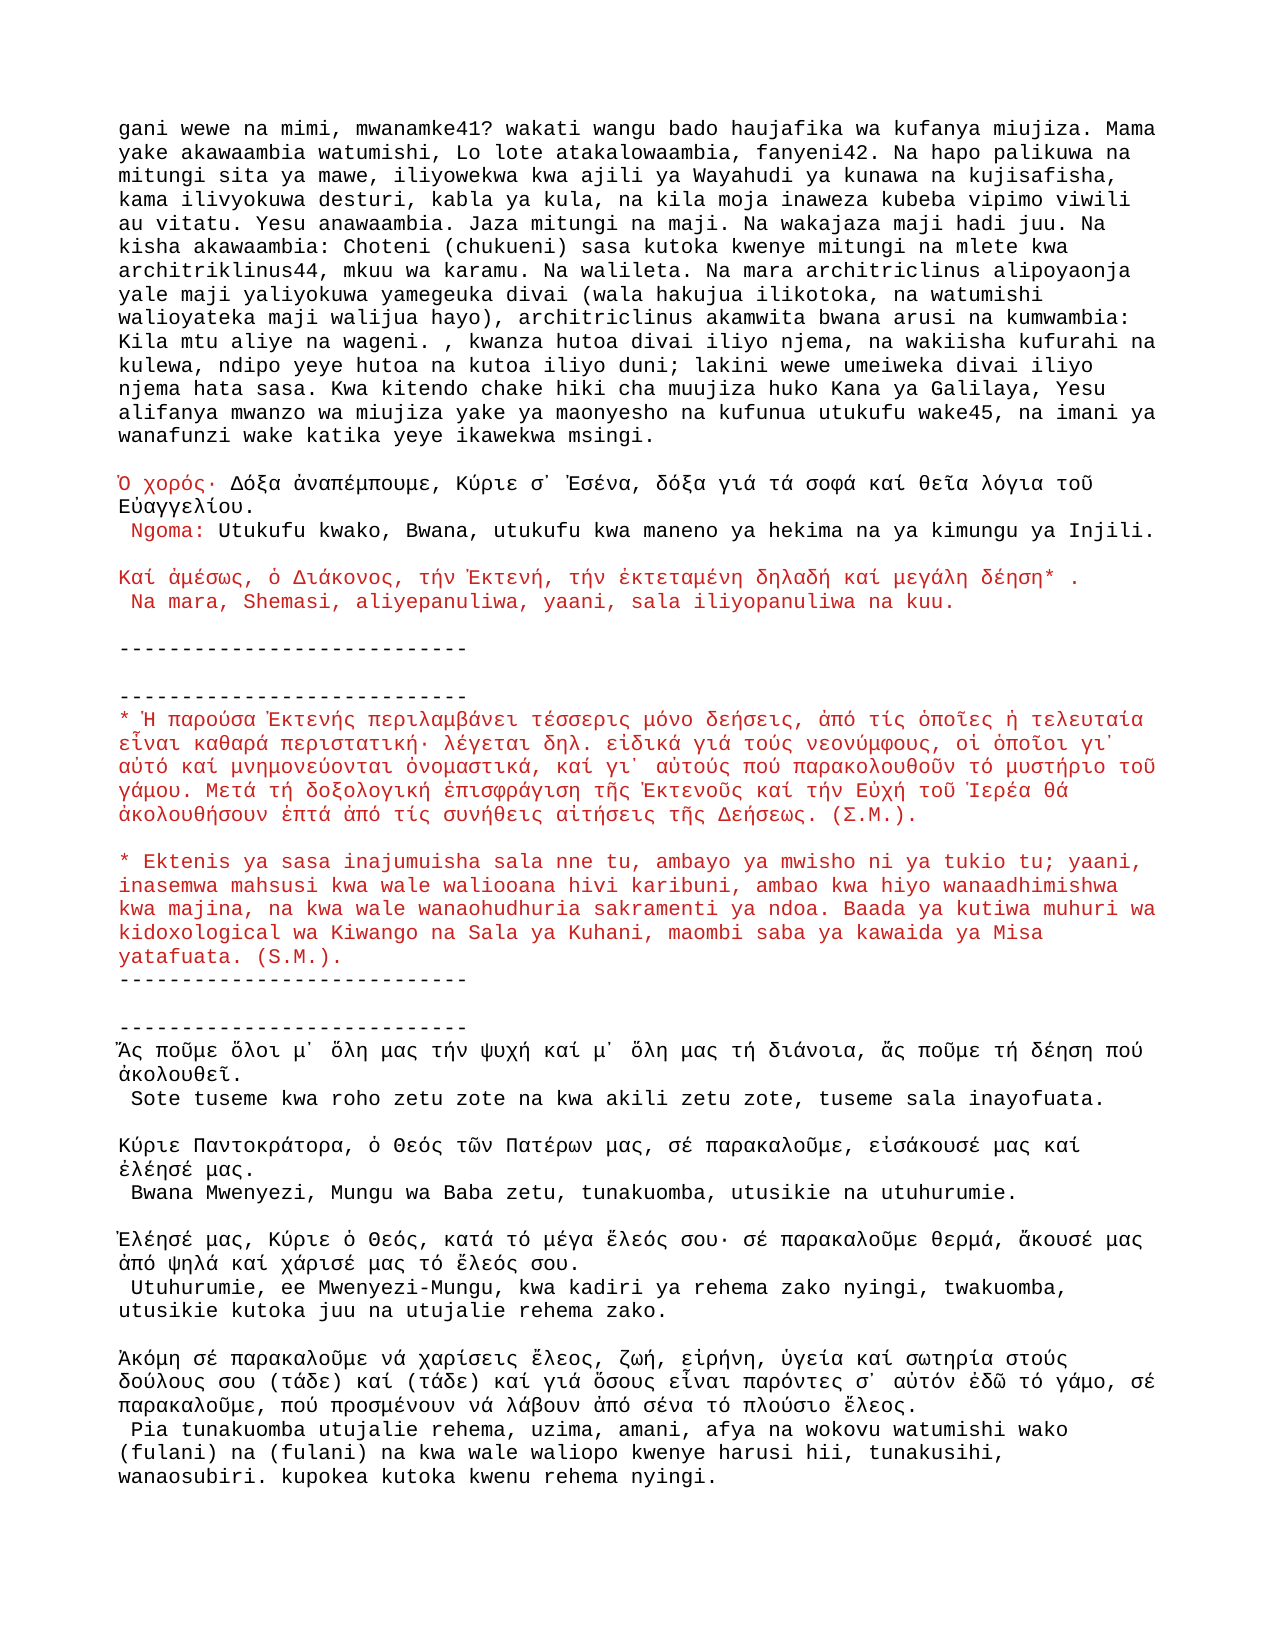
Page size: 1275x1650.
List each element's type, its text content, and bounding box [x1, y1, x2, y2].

text Ngoma: Utukufu kwako, Bwana, utukufu kwa maneno ya hekima na ya kimungu ya Injili. [118, 520, 1157, 544]
text Utuhurumie, ee Mwenyezi-Mungu, kwa kadiri ya rehema zako nyingi, twakuomba, utusikie kutoka juu na utujalie rehema zako. [118, 1277, 1157, 1324]
text Bwana Mwenyezi, Mungu wa Baba zetu, tunakuomba, utusikie na utuhurumie. [118, 1182, 1157, 1206]
text * Ἡ παρούσα Ἐκτενής περιλαμβάνει τέσσερις μόνο δεήσεις, ἀπό τίς ὁποῖες ἡ τελευταία εἶναι καθαρά περιστατική· λέγεται δηλ. εἰδικά γιά τούς νεονύμφους, οἱ ὁποῖοι γι᾿ αὐτό καί μνημονεύονται ὀνομαστικά, καί γι᾿ αὐτούς πού παρακολουθοῦν τό μυστήριο τοῦ γάμου. Μετά τή δοξολογική ἐπισφράγιση τῆς Ἐκτενοῦς καί τήν Εὐχή τοῦ Ἱερέα θά ἀκολουθήσουν ἑπτά ἀπό τίς συνήθεις αἰτήσεις τῆς Δεήσεως. (Σ.Μ.). [118, 709, 1157, 827]
text Ἄς ποῦμε ὅλοι μ᾿ ὅλη μας τήν ψυχή καί μ᾿ ὅλη μας τή διάνοια, ἄς ποῦμε τή δέηση πού ἀκολουθεῖ. [118, 1040, 1157, 1088]
text Na mara, Shemasi, aliyepanuliwa, yaani, sala iliyopanuliwa na kuu. [118, 591, 1157, 615]
text * Ektenis ya sasa inajumuisha sala nne tu, ambayo ya mwisho ni ya tukio tu; yaani, inasemwa mahsusi kwa wale waliooana hivi karibuni, ambao kwa hiyo wanaadhimishwa kwa majina, na kwa wale wanaohudhuria sakramenti ya ndoa. Baada ya kutiwa muhuri wa kidoxological wa Kiwango na Sala ya Kuhani, maombi saba ya kawaida ya Misa yatafuata. (S.M.). [118, 827, 1157, 969]
text Sote tuseme kwa roho zetu zote na kwa akili zetu zote, tuseme sala inayofuata. [118, 1088, 1157, 1111]
text ---------------------------- [118, 993, 1157, 1040]
text ---------------------------- [118, 638, 1157, 662]
text Καί ἀμέσως, ὁ Διάκονος, τήν Ἐκτενή, τήν ἐκτεταμένη δηλαδή καί μεγάλη δέηση* . [118, 567, 1157, 591]
text Κύριε Παντοκράτορα, ὁ Θεός τῶν Πατέρων μας, σέ παρακαλοῦμε, εἰσάκουσέ μας καί ἐλέησέ μας. [118, 1135, 1157, 1182]
text ---------------------------- [118, 969, 1157, 993]
text Ἀκόμη σέ παρακαλοῦμε νά χαρίσεις ἔλεος, ζωή, εἰρήνη, ὑγεία καί σωτηρία στούς δούλους σου (τάδε) καί (τάδε) καί γιά ὅσους εἶναι παρόντες σ᾿ αὐτόν ἐδῶ τό γάμο, σέ παρακαλοῦμε, πού προσμένουν νά λάβουν ἀπό σένα τό πλούσιο ἔλεος. [118, 1348, 1157, 1419]
text Ὁ χορός· Δόξα ἀναπέμπουμε, Κύριε σ᾿ Ἐσένα, δόξα γιά τά σοφά καί θεῖα λόγια τοῦ Εὐαγγελίου. [118, 473, 1157, 520]
text Pia tunakuomba utujalie rehema, uzima, amani, afya na wokovu watumishi wako (fulani) na (fulani) na kwa wale waliopo kwenye harusi hii, tunakusihi, wanaosubiri. kupokea kutoka kwenu rehema nyingi. [118, 1419, 1157, 1489]
text ---------------------------- [118, 662, 1157, 709]
text Ἐλέησέ μας, Κύριε ὁ Θεός, κατά τό μέγα ἔλεός σου· σέ παρακαλοῦμε θερμά, ἄκουσέ μας ἀπό ψηλά καί χάρισέ μας τό ἔλεός σου. [118, 1229, 1157, 1277]
text gani wewe na mimi, mwanamke41? wakati wangu bado haujafika wa kufanya miujiza. Mama yake akawaambia watumishi, Lo lote atakalowaambia, fanyeni42. Na hapo palikuwa na mitungi sita ya mawe, iliyowekwa kwa ajili ya Wayahudi ya kunawa na kujisafisha, kama ilivyokuwa desturi, kabla ya kula, na kila moja inaweza kubeba vipimo viwili au vitatu. Yesu anawaambia. Jaza mitungi na maji. Na wakajaza maji hadi juu. Na kisha akawaambia: Choteni (chukueni) sasa kutoka kwenye mitungi na mlete kwa architriklinus44, mkuu wa karamu. Na walileta. Na mara architriclinus alipoyaonja yale maji yaliyokuwa yamegeuka divai (wala hakujua ilikotoka, na watumishi walioyateka maji walijua hayo), architriclinus akamwita bwana arusi na kumwambia: Kila mtu aliye na wageni. , kwanza hutoa divai iliyo njema, na wakiisha kufurahi na kulewa, ndipo yeye hutoa na kutoa iliyo duni; lakini wewe umeiweka divai iliyo njema hata sasa. Kwa kitendo chake hiki cha muujiza huko Kana ya Galilaya, Yesu alifanya mwanzo wa miujiza yake ya maonyesho na kufunua utukufu wake45, na imani ya wanafunzi wake katika yeye ikawekwa msingi. [118, 118, 1157, 449]
